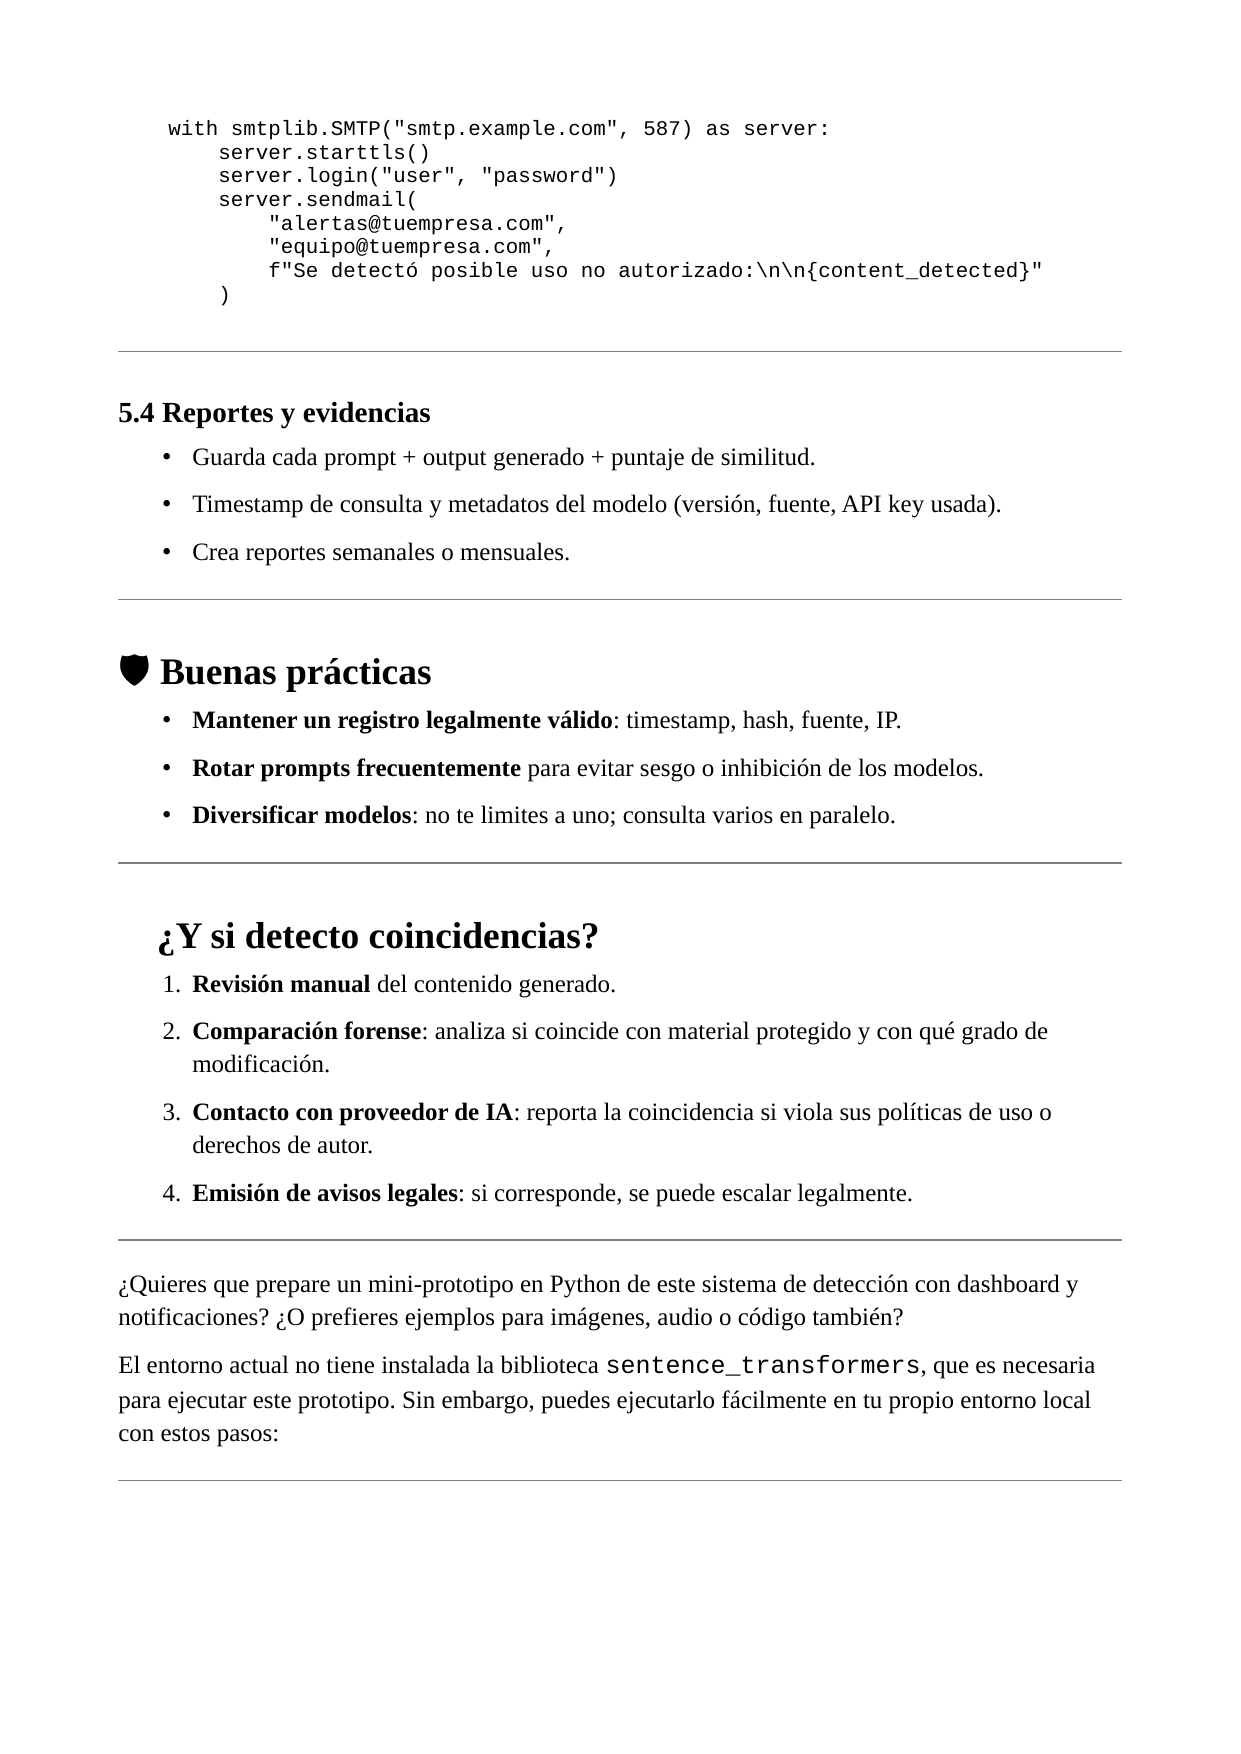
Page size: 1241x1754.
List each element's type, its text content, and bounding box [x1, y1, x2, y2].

text with smtplib.SMTP("smtp.example.com", 587) as server: [118, 118, 1122, 142]
list Emisión de avisos legales: si corresponde, se puede escalar legalmente. [162, 1178, 1122, 1206]
list Diversificar modelos: no te limites a uno; consulta varios en paralelo. [162, 800, 1122, 829]
text server.sendmail( [118, 189, 1122, 213]
list Timestamp de consulta y metadatos del modelo (versión, fuente, API key usada). [162, 489, 1122, 518]
list Crea reportes semanales o mensuales. [162, 537, 1122, 566]
text "alertas@tuempresa.com", [118, 213, 1122, 236]
text server.login("user", "password") [118, 165, 1122, 189]
list Revisión manual del contenido generado. [162, 969, 1122, 997]
subtitle 🛡️ Buenas prácticas [118, 649, 1122, 693]
list Contacto con proveedor de IA: reporta la coincidencia si viola sus políticas de uso o derechos de autor. [162, 1097, 1122, 1159]
text server.starttls() [118, 142, 1122, 165]
subtitle 5.4 Reportes y evidencias [118, 396, 1122, 429]
list Comparación forense: analiza si coincide con material protegido y con qué grado de modificación. [162, 1016, 1122, 1078]
text "equipo@tuempresa.com", [118, 236, 1122, 260]
text El entorno actual no tiene instalada la biblioteca sentence_transformers, que es necesaria para ejecutar este prototipo. Sin embargo, puedes ejecutarlo fácilmente en tu propio entorno local con estos pasos: [118, 1350, 1122, 1447]
text ¿Quieres que prepare un mini-prototipo en Python de este sistema de detección con dashboard y notificaciones? ¿O prefieres ejemplos para imágenes, audio o código también? [118, 1269, 1122, 1331]
text f"Se detectó posible uso no autorizado:\n\n{content_detected}" [118, 260, 1122, 284]
list Guarda cada prompt + output generado + puntaje de similitud. [162, 442, 1122, 470]
list Rotar prompts frecuentemente para evitar sesgo o inhibición de los modelos. [162, 753, 1122, 782]
subtitle 🧠 ¿Y si detecto coincidencias? [118, 913, 1122, 956]
text ) [118, 284, 1122, 307]
list Mantener un registro legalmente válido: timestamp, hash, fuente, IP. [162, 705, 1122, 734]
